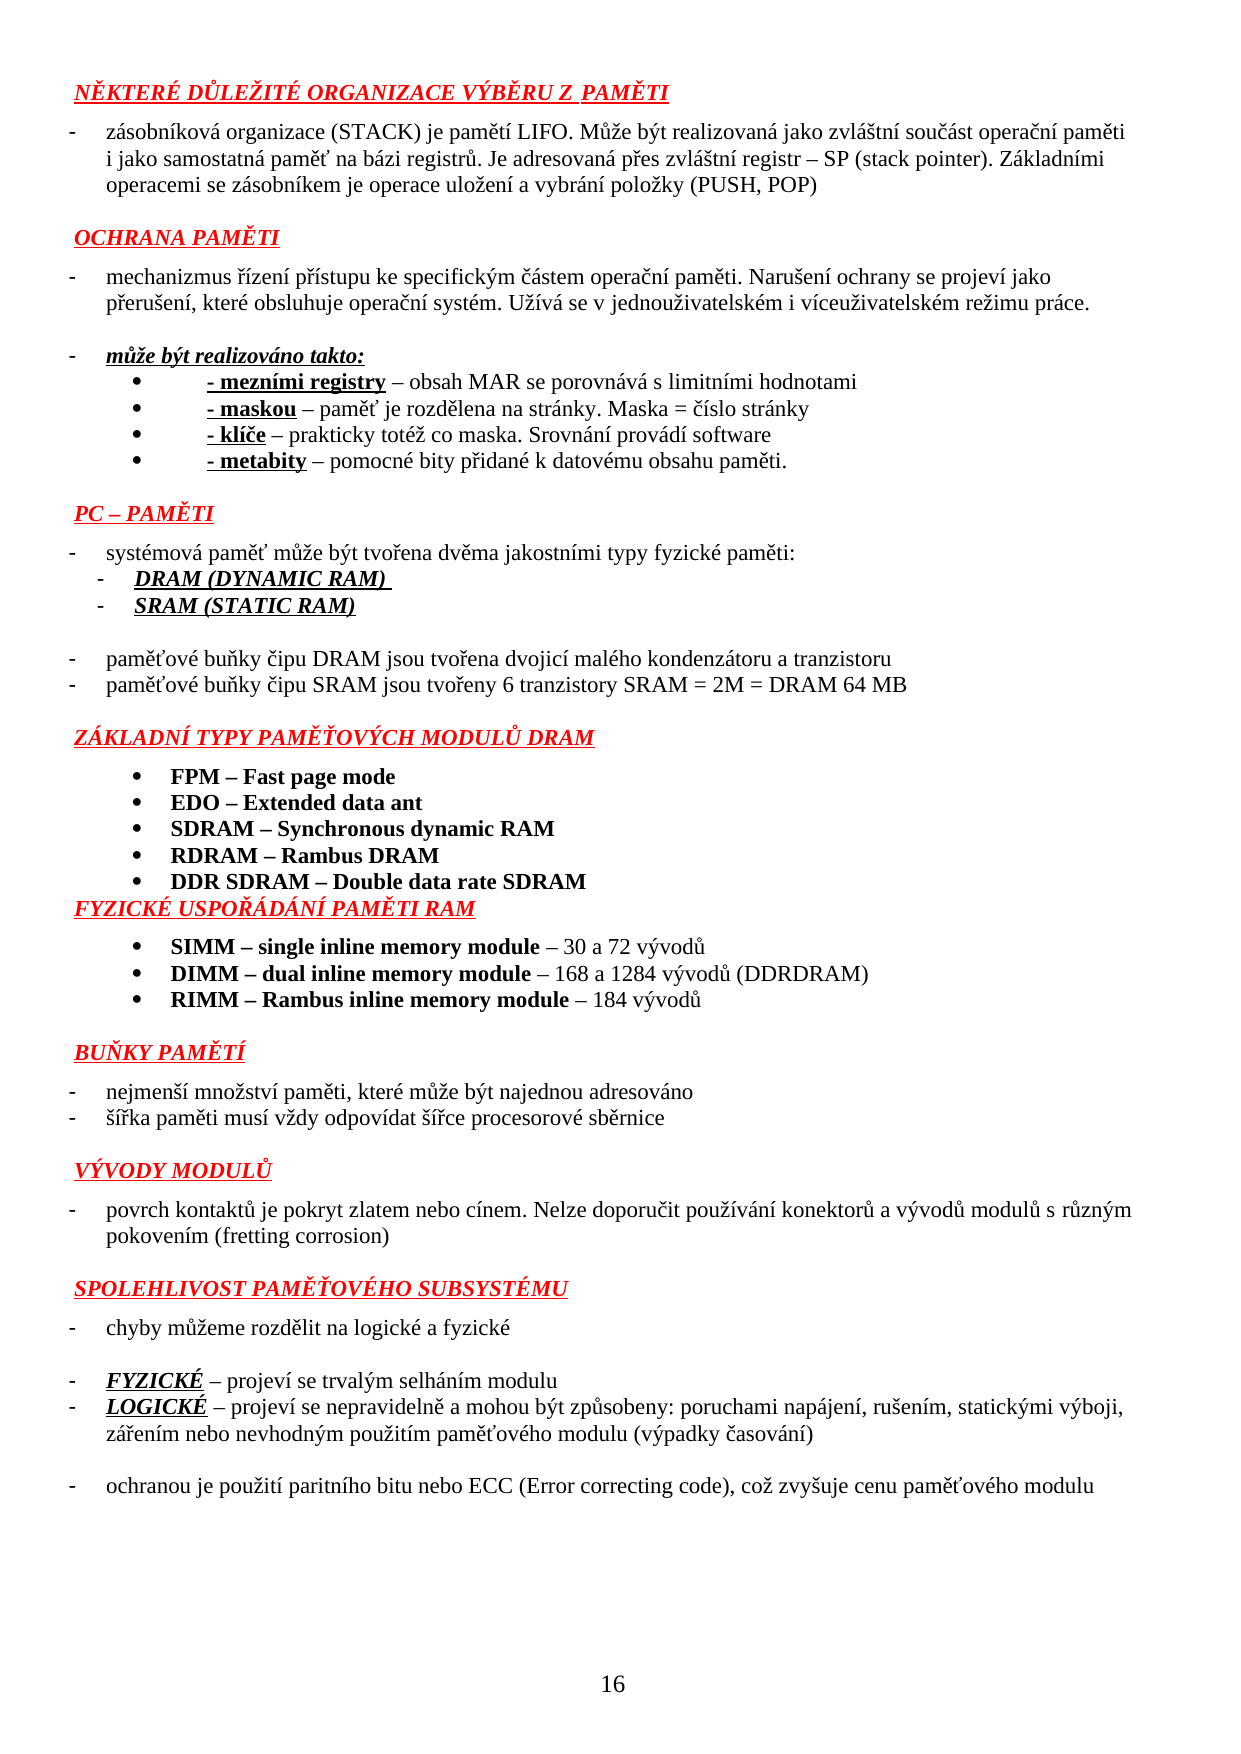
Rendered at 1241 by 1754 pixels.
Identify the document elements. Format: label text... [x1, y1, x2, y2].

list zásobníková organizace (STACK) je pamětí LIFO. Může být realizovaná jako zvláštní součást operační paměti i jako samostatná paměť na bázi registrů. Je adresovaná přes zvláštní registr – SP (stack pointer). Základními operacemi se zásobníkem je operace uložení a vybrání položky (PUSH, POP) [90, 118, 1137, 197]
list mechanizmus řízení přístupu ke specifickým částem operační paměti. Narušení ochrany se projeví jako přerušení, které obsluhuje operační systém. Užívá se v jednouživatelském i víceuživatelském režimu práce. [90, 263, 1137, 316]
text FYZICKÉ USPOŘÁDÁNÍ PAMĚTI RAM [74, 894, 1151, 921]
list povrch kontaktů je pokryt zlatem nebo cínem. Nelze doporučit používání konektorů a vývodů modulů s různým pokovením (fretting corrosion) [90, 1196, 1137, 1249]
list DDR SDRAM – Double data rate SDRAM [133, 868, 1093, 894]
list RDRAM – Rambus DRAM [133, 842, 1093, 868]
list ochranou je použití paritního bitu nebo ECC (Error correcting code), což zvyšuje cenu paměťového modulu [90, 1472, 1137, 1499]
list SRAM (STATIC RAM) [118, 592, 1137, 618]
list DIMM – dual inline memory module – 168 a 1284 vývodů (DDRDRAM) [133, 960, 1093, 986]
list FYZICKÉ – projeví se trvalým selháním modulu [90, 1367, 1137, 1393]
list chyby můžeme rozdělit na logické a fyzické [90, 1314, 1137, 1340]
text BUŇKY PAMĚTÍ [74, 1039, 1151, 1065]
list LOGICKÉ – projeví se nepravidelně a mohou být způsobeny: poruchami napájení, rušením, statickými výboji, zářením nebo nevhodným použitím paměťového modulu (výpadky časování) [90, 1393, 1137, 1446]
text NĚKTERÉ DŮLEŽITÉ ORGANIZACE VÝBĚRU Z PAMĚTI [74, 79, 1151, 106]
list DRAM (DYNAMIC RAM) [118, 565, 1137, 592]
list systémová paměť může být tvořena dvěma jakostními typy fyzické paměti: [90, 539, 1137, 565]
text SPOLEHLIVOST PAMĚŤOVÉHO SUBSYSTÉMU [74, 1275, 1151, 1301]
text VÝVODY MODULŮ [74, 1157, 1151, 1183]
list - klíče – prakticky totéž co maska. Srovnání provádí software [133, 421, 1093, 447]
list paměťové buňky čipu SRAM jsou tvořeny 6 tranzistory SRAM = 2M = DRAM 64 MB [90, 671, 1137, 698]
list SIMM – single inline memory module – 30 a 72 vývodů [133, 933, 1093, 960]
list - maskou – paměť je rozdělena na stránky. Maska = číslo stránky [133, 395, 1093, 421]
list nejmenší množství paměti, které může být najednou adresováno [90, 1078, 1137, 1104]
list může být realizováno takto: [90, 342, 1137, 368]
list FPM – Fast page mode [133, 763, 1093, 789]
list paměťové buňky čipu DRAM jsou tvořena dvojicí malého kondenzátoru a tranzistoru [90, 645, 1137, 671]
text ZÁKLADNÍ TYPY PAMĚŤOVÝCH MODULŮ DRAM [74, 724, 1151, 750]
text PC – PAMĚTI [74, 500, 1151, 526]
list - metabity – pomocné bity přidané k datovému obsahu paměti. [133, 447, 1093, 474]
list EDO – Extended data ant [133, 789, 1093, 816]
list RIMM – Rambus inline memory module – 184 vývodů [133, 986, 1093, 1012]
list - mezními registry – obsah MAR se porovnává s limitními hodnotami [133, 368, 1093, 395]
text OCHRANA PAMĚTI [74, 224, 1151, 250]
list šířka paměti musí vždy odpovídat šířce procesorové sběrnice [90, 1104, 1137, 1131]
list SDRAM – Synchronous dynamic RAM [133, 816, 1093, 842]
